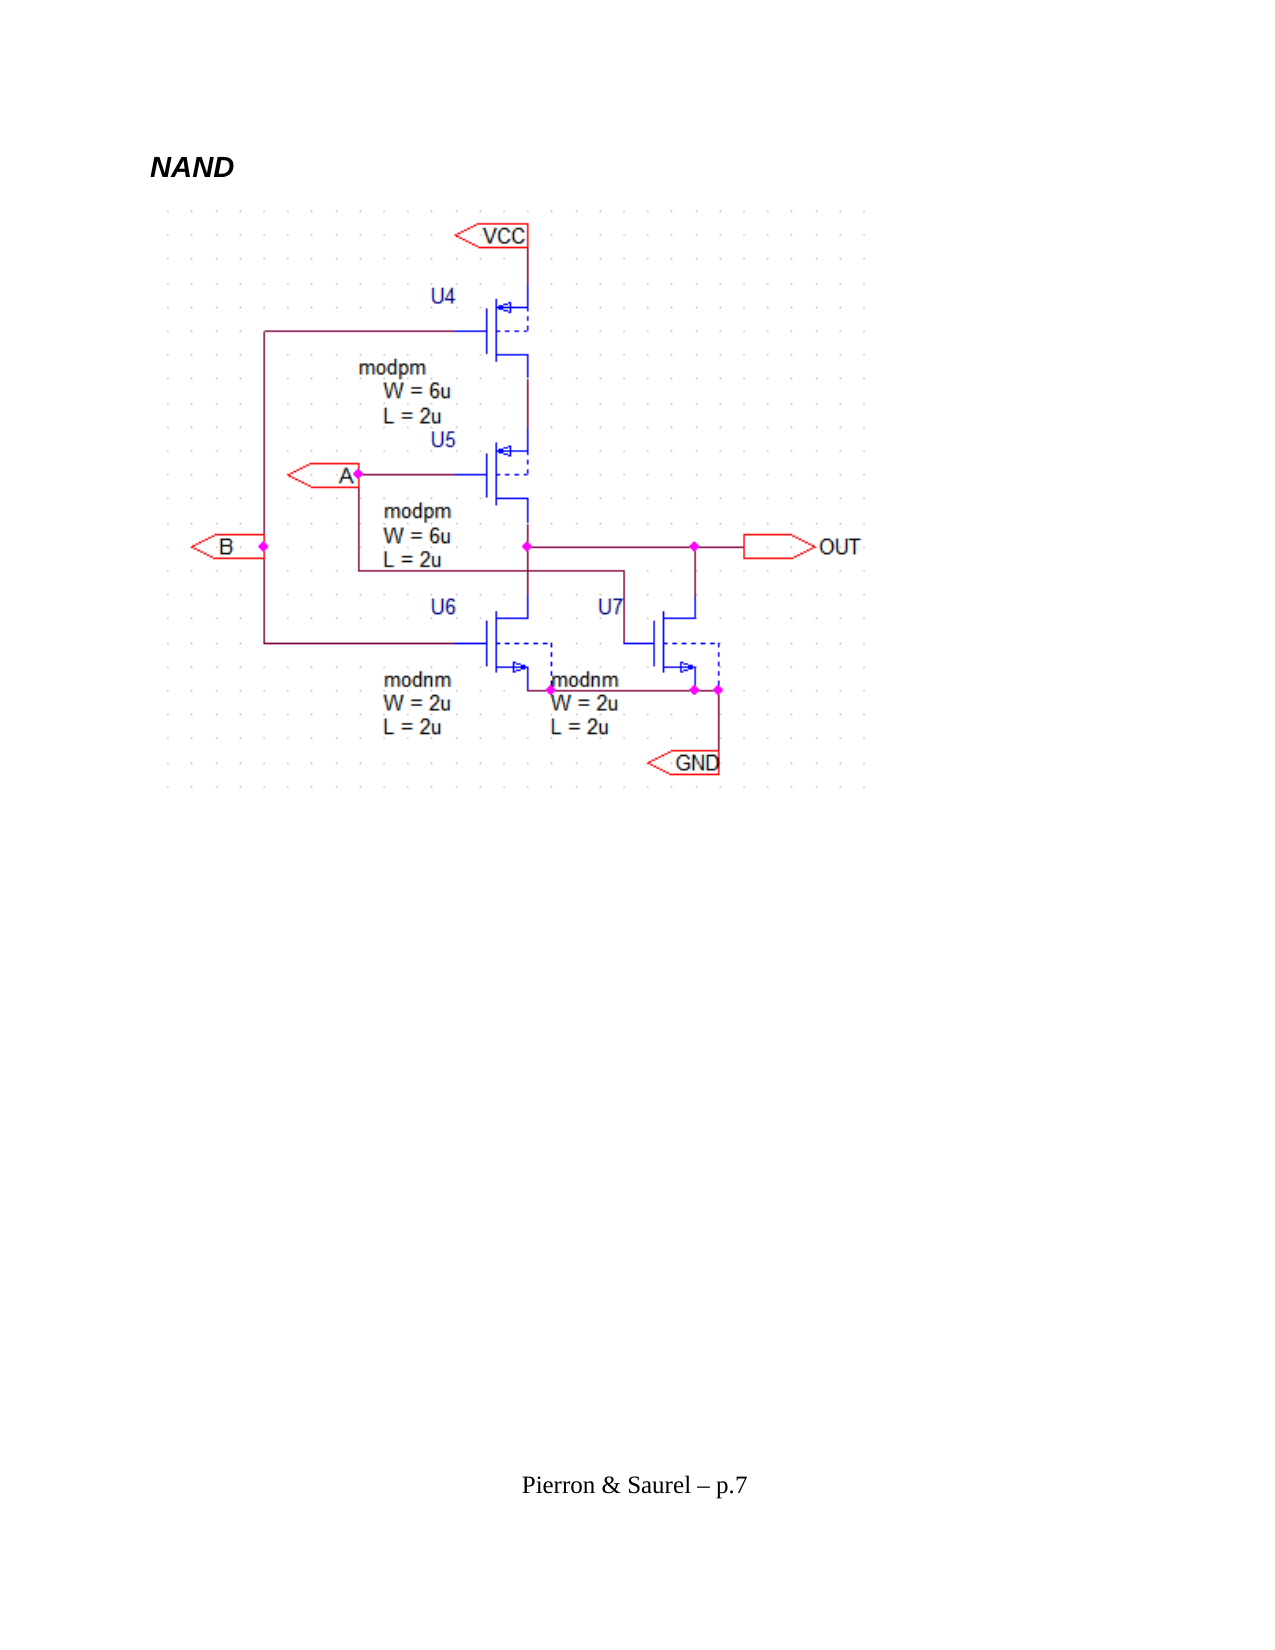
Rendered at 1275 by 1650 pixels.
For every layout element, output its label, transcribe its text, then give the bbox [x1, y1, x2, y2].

subtitle NAND [150, 150, 1125, 183]
picture [150, 196, 873, 796]
